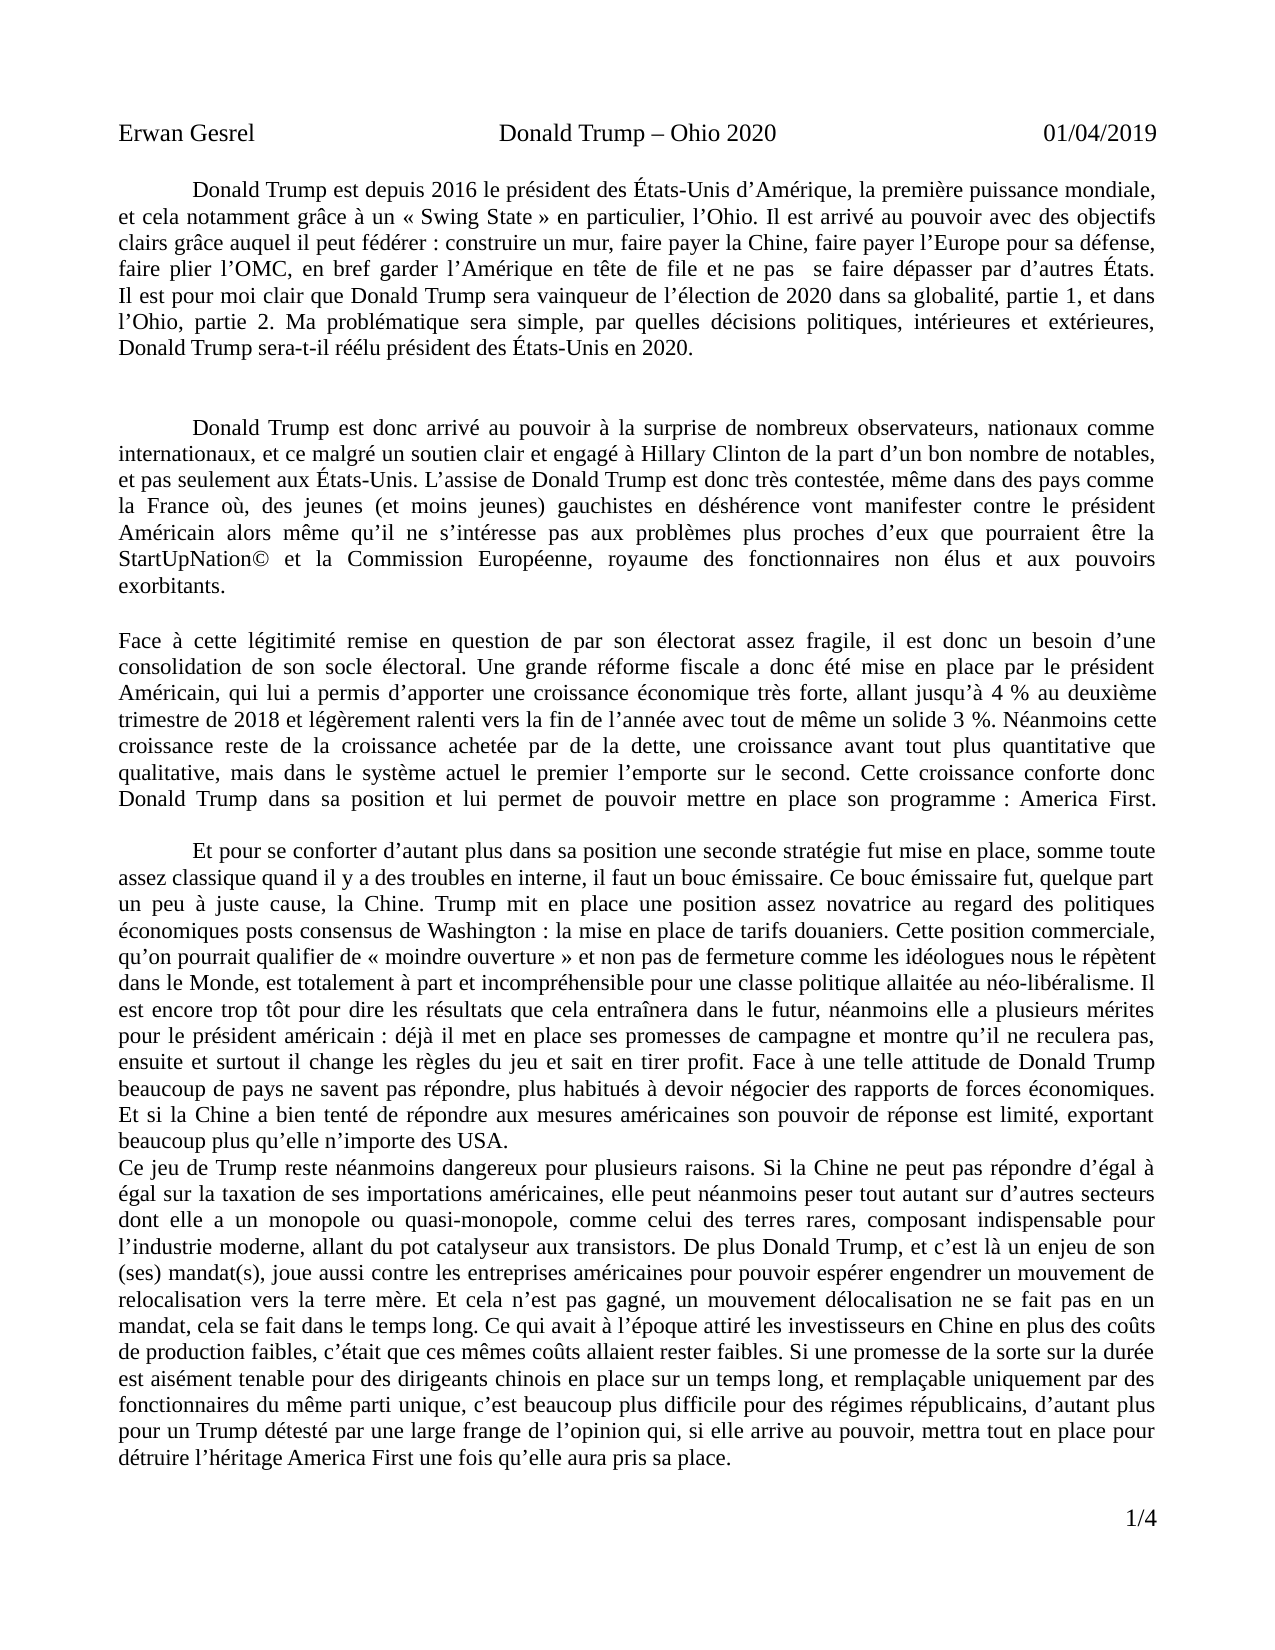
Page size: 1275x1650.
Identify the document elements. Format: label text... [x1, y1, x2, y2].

text Ce jeu de Trump reste néanmoins dangereux pour plusieurs raisons. Si la Chine ne peut pas répondre d’égal à égal sur la taxation de ses importations américaines, elle peut néanmoins peser tout autant sur d’autres secteurs dont elle a un monopole ou quasi-monopole, comme celui des terres rares, composant indispensable pour l’industrie moderne, allant du pot catalyseur aux transistors. De plus Donald Trump, et c’est là un enjeu de son (ses) mandat(s), joue aussi contre les entreprises américaines pour pouvoir espérer engendrer un mouvement de relocalisation vers la terre mère. Et cela n’est pas gagné, un mouvement délocalisation ne se fait pas en un mandat, cela se fait dans le temps long. Ce qui avait à l’époque attiré les investisseurs en Chine en plus des coûts de production faibles, c’était que ces mêmes coûts allaient rester faibles. Si une promesse de la sorte sur la durée est aisément tenable pour des dirigeants chinois en place sur un temps long, et remplaçable uniquement par des fonctionnaires du même parti unique, c’est beaucoup plus difficile pour des régimes républicains, d’autant plus pour un Trump détesté par une large frange de l’opinion qui, si elle arrive au pouvoir, mettra tout en place pour détruire l’héritage America First une fois qu’elle aura pris sa place. [118, 1154, 1157, 1470]
text Et pour se conforter d’autant plus dans sa position une seconde stratégie fut mise en place, somme toute assez classique quand il y a des troubles en interne, il faut un bouc émissaire. Ce bouc émissaire fut, quelque part un peu à juste cause, la Chine. Trump mit en place une position assez novatrice au regard des politiques économiques posts consensus de Washington : la mise en place de tarifs douaniers. Cette position commerciale, qu’on pourrait qualifier de « moindre ouverture » et non pas de fermeture comme les idéologues nous le répètent dans le Monde, est totalement à part et incompréhensible pour une classe politique allaitée au néo-libéralisme. Il est encore trop tôt pour dire les résultats que cela entraînera dans le futur, néanmoins elle a plusieurs mérites pour le président américain : déjà il met en place ses promesses de campagne et montre qu’il ne reculera pas, ensuite et surtout il change les règles du jeu et sait en tirer profit. Face à une telle attitude de Donald Trump beaucoup de pays ne savent pas répondre, plus habitués à devoir négocier des rapports de forces économiques. Et si la Chine a bien tenté de répondre aux mesures américaines son pouvoir de réponse est limité, exportant beaucoup plus qu’elle n’importe des USA. [118, 838, 1157, 1154]
text Donald Trump est depuis 2016 le président des États-Unis d’Amérique, la première puissance mondiale, et cela notamment grâce à un « Swing State » en particulier, l’Ohio. Il est arrivé au pouvoir avec des objectifs clairs grâce auquel il peut fédérer : construire un mur, faire payer la Chine, faire payer l’Europe pour sa défense, faire plier l’OMC, en bref garder l’Amérique en tête de file et ne pas se faire dépasser par d’autres États. Il est pour moi clair que Donald Trump sera vainqueur de l’élection de 2020 dans sa globalité, partie 1, et dans l’Ohio, partie 2. Ma problématique sera simple, par quelles décisions politiques, intérieures et extérieures, Donald Trump sera-t-il réélu président des États-Unis en 2020. [118, 176, 1157, 361]
text Face à cette légitimité remise en question de par son électorat assez fragile, il est donc un besoin d’une consolidation de son socle électoral. Une grande réforme fiscale a donc été mise en place par le président Américain, qui lui a permis d’apporter une croissance économique très forte, allant jusqu’à 4 % au deuxième trimestre de 2018 et légèrement ralenti vers la fin de l’année avec tout de même un solide 3 %. Néanmoins cette croissance reste de la croissance achetée par de la dette, une croissance avant tout plus quantitative que qualitative, mais dans le système actuel le premier l’emporte sur le second. Cette croissance conforte donc Donald Trump dans sa position et lui permet de pouvoir mettre en place son programme : America First. [118, 627, 1157, 838]
text Donald Trump est donc arrivé au pouvoir à la surprise de nombreux observateurs, nationaux comme internationaux, et ce malgré un soutien clair et engagé à Hillary Clinton de la part d’un bon nombre de notables, et pas seulement aux États-Unis. L’assise de Donald Trump est donc très contestée, même dans des pays comme la France où, des jeunes (et moins jeunes) gauchistes en déshérence vont manifester contre le président Américain alors même qu’il ne s’intéresse pas aux problèmes plus proches d’eux que pourraient être la StartUpNation© et la Commission Européenne, royaume des fonctionnaires non élus et aux pouvoirs exorbitants. [118, 413, 1157, 627]
